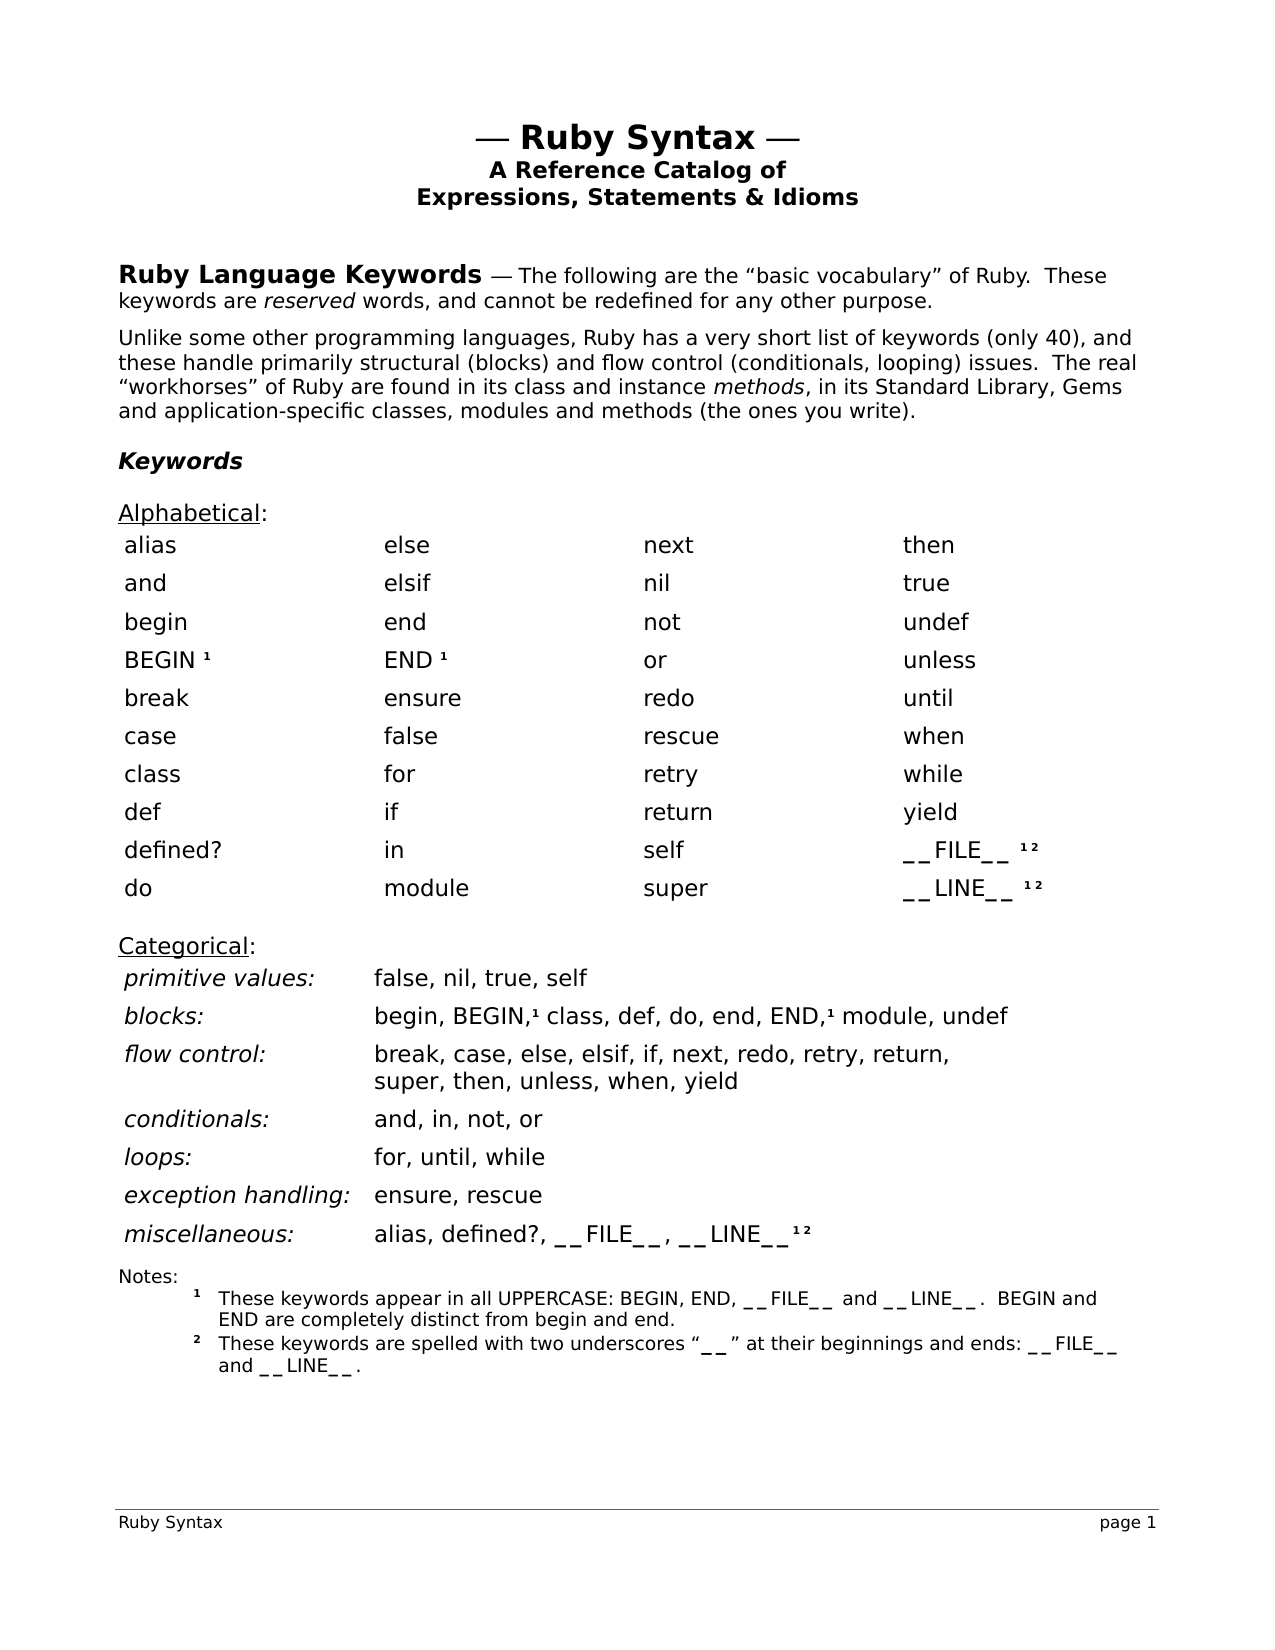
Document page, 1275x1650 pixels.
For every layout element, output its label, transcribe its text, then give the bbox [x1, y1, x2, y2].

text Ruby Language Keywords ― The following are the “basic vocabulary” of Ruby. These keywords are reserved words, and cannot be redefined for any other purpose. [118, 260, 1157, 314]
text 1 These keywords appear in all UPPERCASE: BEGIN, END, __FILE__ and __LINE__. BEGIN and END are completely distinct from begin and end. [193, 1287, 1132, 1331]
table_cell until [897, 679, 1157, 717]
table_cell case [118, 717, 378, 755]
table_cell in [378, 832, 637, 870]
table_cell exception handling: [118, 1177, 368, 1215]
table_cell while [897, 755, 1157, 793]
table_cell loops: [118, 1139, 368, 1177]
table_header next [638, 527, 897, 565]
table_cell and, in, not, or [368, 1101, 1143, 1139]
table_cell self [638, 832, 897, 870]
table_cell when [897, 717, 1157, 755]
table_cell nil [638, 565, 897, 603]
text Keywords [118, 448, 1157, 475]
table_header false, nil, true, self [368, 960, 1143, 998]
table_cell defined? [118, 832, 378, 870]
table_cell elsif [378, 565, 637, 603]
table_header else [378, 527, 637, 565]
table_cell __FILE__ 1 2 [897, 832, 1157, 870]
table_cell alias, defined?, __FILE__, __LINE__1 2 [368, 1215, 1143, 1253]
text Alphabetical: [118, 500, 1157, 527]
table_cell conditionals: [118, 1101, 368, 1139]
table_cell begin [118, 603, 378, 641]
text Notes: [118, 1266, 1157, 1287]
table_cell false [378, 717, 637, 755]
table_cell redo [638, 679, 897, 717]
table_cell undef [897, 603, 1157, 641]
text Expressions, Statements & Idioms [118, 184, 1157, 210]
table_cell end [378, 603, 637, 641]
table_cell ensure, rescue [368, 1177, 1143, 1215]
table_cell __LINE__ 1 2 [897, 870, 1157, 908]
text 2 These keywords are spelled with two underscores “__” at their beginnings and ends: __FILE__ and __LINE__. [193, 1331, 1132, 1377]
table_cell ensure [378, 679, 637, 717]
table_cell module [378, 870, 637, 908]
table_cell or [638, 641, 897, 679]
table_cell for, until, while [368, 1139, 1143, 1177]
table_cell class [118, 755, 378, 793]
table_cell do [118, 870, 378, 908]
text A Reference Catalog of [118, 157, 1157, 184]
table_cell return [638, 794, 897, 832]
table_cell BEGIN 1 [118, 641, 378, 679]
table_cell and [118, 565, 378, 603]
table_cell true [897, 565, 1157, 603]
table_cell break, case, else, elsif, if, next, redo, retry, return, super, then, unless, when, yield [368, 1036, 1143, 1101]
table_cell unless [897, 641, 1157, 679]
table_cell blocks: [118, 998, 368, 1036]
table_cell miscellaneous: [118, 1215, 368, 1253]
text Unlike some other programming languages, Ruby has a very short list of keywords (only 40), and these handle primarily structural (blocks) and flow control (conditionals, looping) issues. The real “workhorses” of Ruby are found in its class and instance methods, in its Standard Library, Gems and application-specific classes, modules and methods (the ones you write). [118, 326, 1157, 423]
table_header primitive values: [118, 960, 368, 998]
table_header alias [118, 527, 378, 565]
table_cell for [378, 755, 637, 793]
table_header then [897, 527, 1157, 565]
table_cell break [118, 679, 378, 717]
table_cell begin, BEGIN,1 class, def, do, end, END,1 module, undef [368, 998, 1143, 1036]
table_cell yield [897, 794, 1157, 832]
table_cell super [638, 870, 897, 908]
table_cell if [378, 794, 637, 832]
text Categorical: [118, 933, 1157, 959]
table_cell flow control: [118, 1036, 368, 1101]
table_cell rescue [638, 717, 897, 755]
table_cell retry [638, 755, 897, 793]
table_cell def [118, 794, 378, 832]
text ― Ruby Syntax ― [118, 118, 1157, 157]
table_cell END 1 [378, 641, 637, 679]
table_cell not [638, 603, 897, 641]
